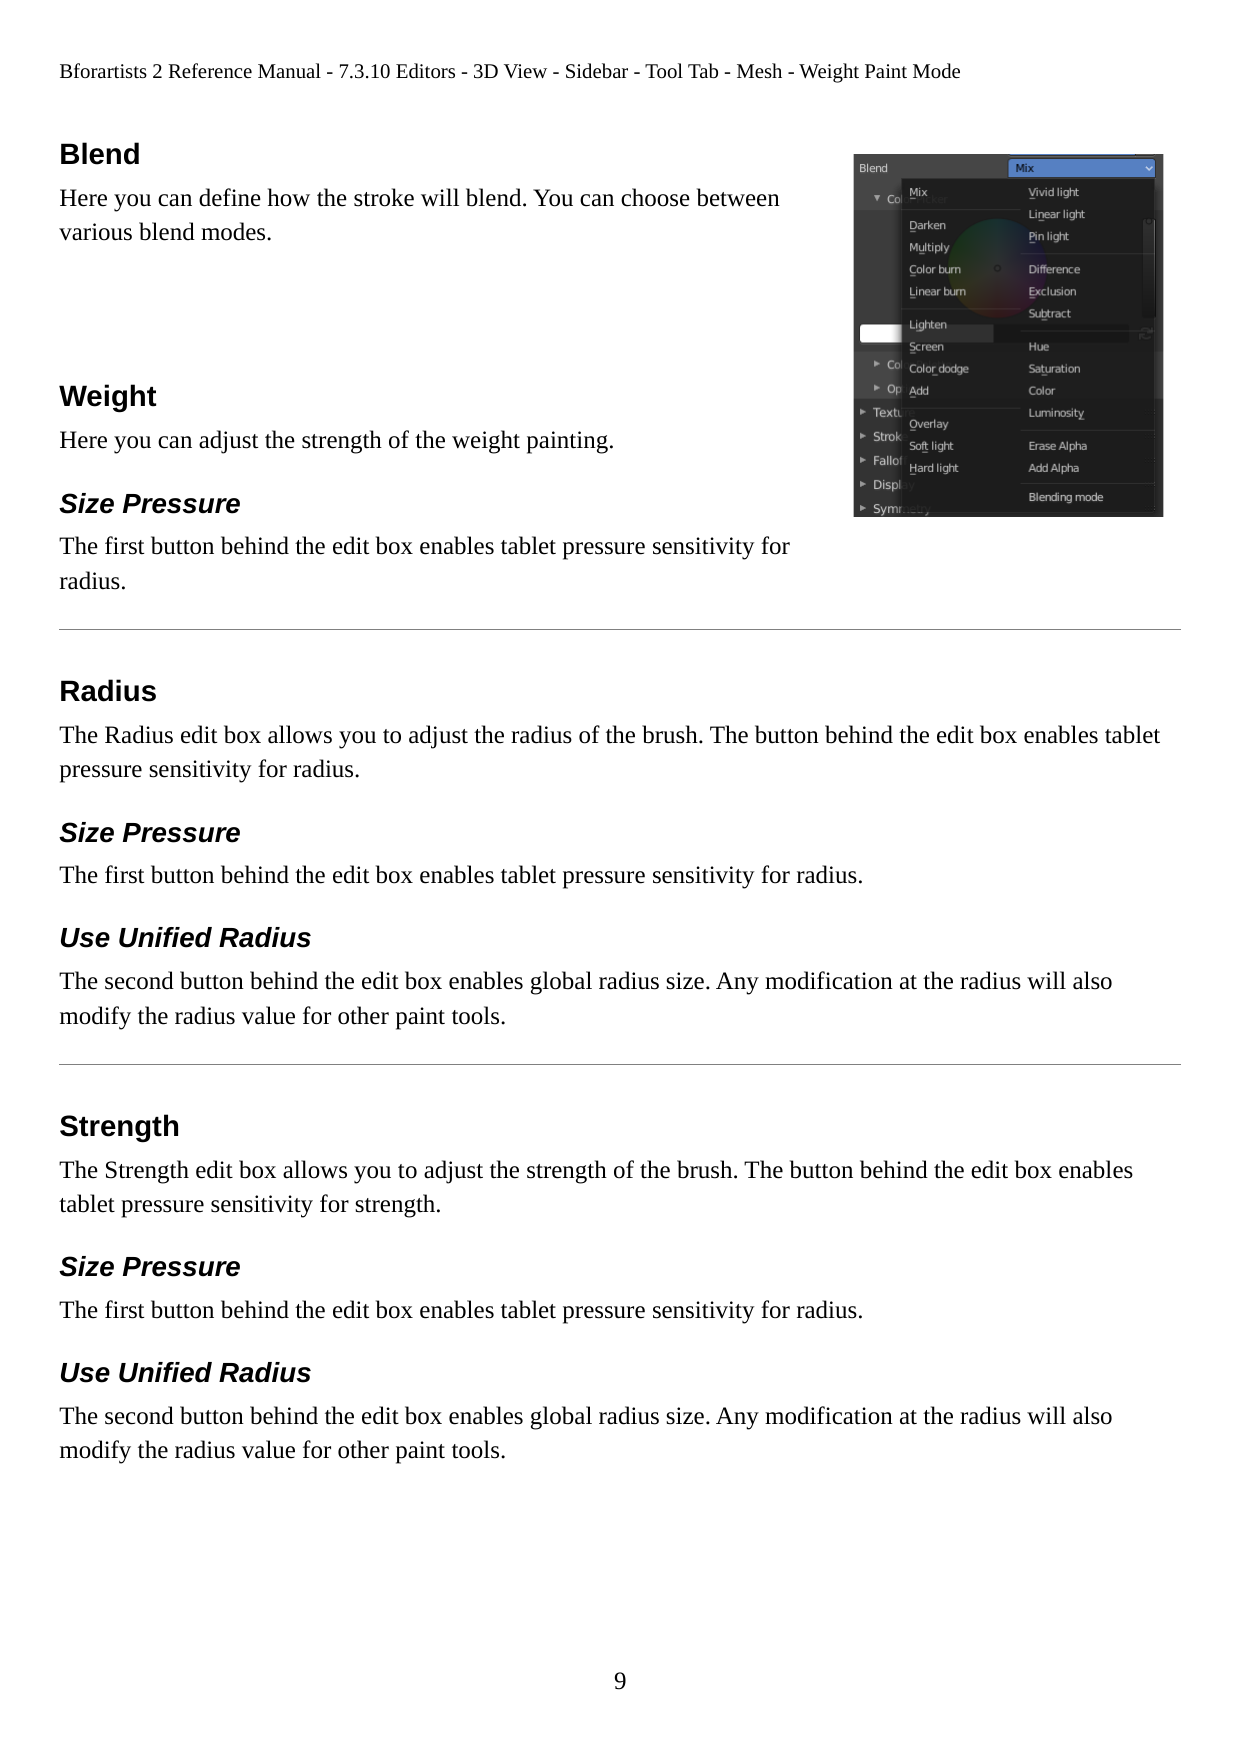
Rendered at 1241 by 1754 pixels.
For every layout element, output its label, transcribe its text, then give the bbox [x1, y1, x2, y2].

text The Strength edit box allows you to adjust the strength of the brush. The button behind the edit box enables tablet pressure sensitivity for strength. [59, 1155, 1181, 1218]
subtitle [1164, 379, 1181, 413]
text Here you can define how the stroke will blend. You can choose between various blend modes. [59, 183, 853, 246]
text The second button behind the edit box enables global radius size. Any modification at the radius will also modify the radius value for other paint tools. [59, 1401, 1181, 1464]
text The first button behind the edit box enables tablet pressure sensitivity for radius. [59, 1295, 1181, 1324]
subtitle Size Pressure [59, 1251, 1181, 1283]
subtitle Use Unified Radius [59, 1357, 1181, 1389]
subtitle Strength [59, 1108, 1181, 1142]
text The Radius edit box allows you to adjust the radius of the brush. The button behind the edit box enables tablet pressure sensitivity for radius. [59, 720, 1181, 783]
subtitle Radius [59, 674, 1181, 707]
text The first button behind the edit box enables tablet pressure sensitivity for radius. [59, 860, 1181, 889]
picture [853, 154, 1164, 517]
text The first button behind the edit box enables tablet pressure sensitivity for radius. [59, 531, 1181, 594]
subtitle Size Pressure [59, 487, 1181, 519]
subtitle Blend [59, 137, 1181, 170]
subtitle Size Pressure [59, 816, 1181, 848]
text Here you can adjust the strength of the weight painting. [59, 425, 853, 454]
subtitle Weight [59, 379, 853, 413]
text The second button behind the edit box enables global radius size. Any modification at the radius will also modify the radius value for other paint tools. [59, 966, 1181, 1029]
subtitle Use Unified Radius [59, 922, 1181, 954]
